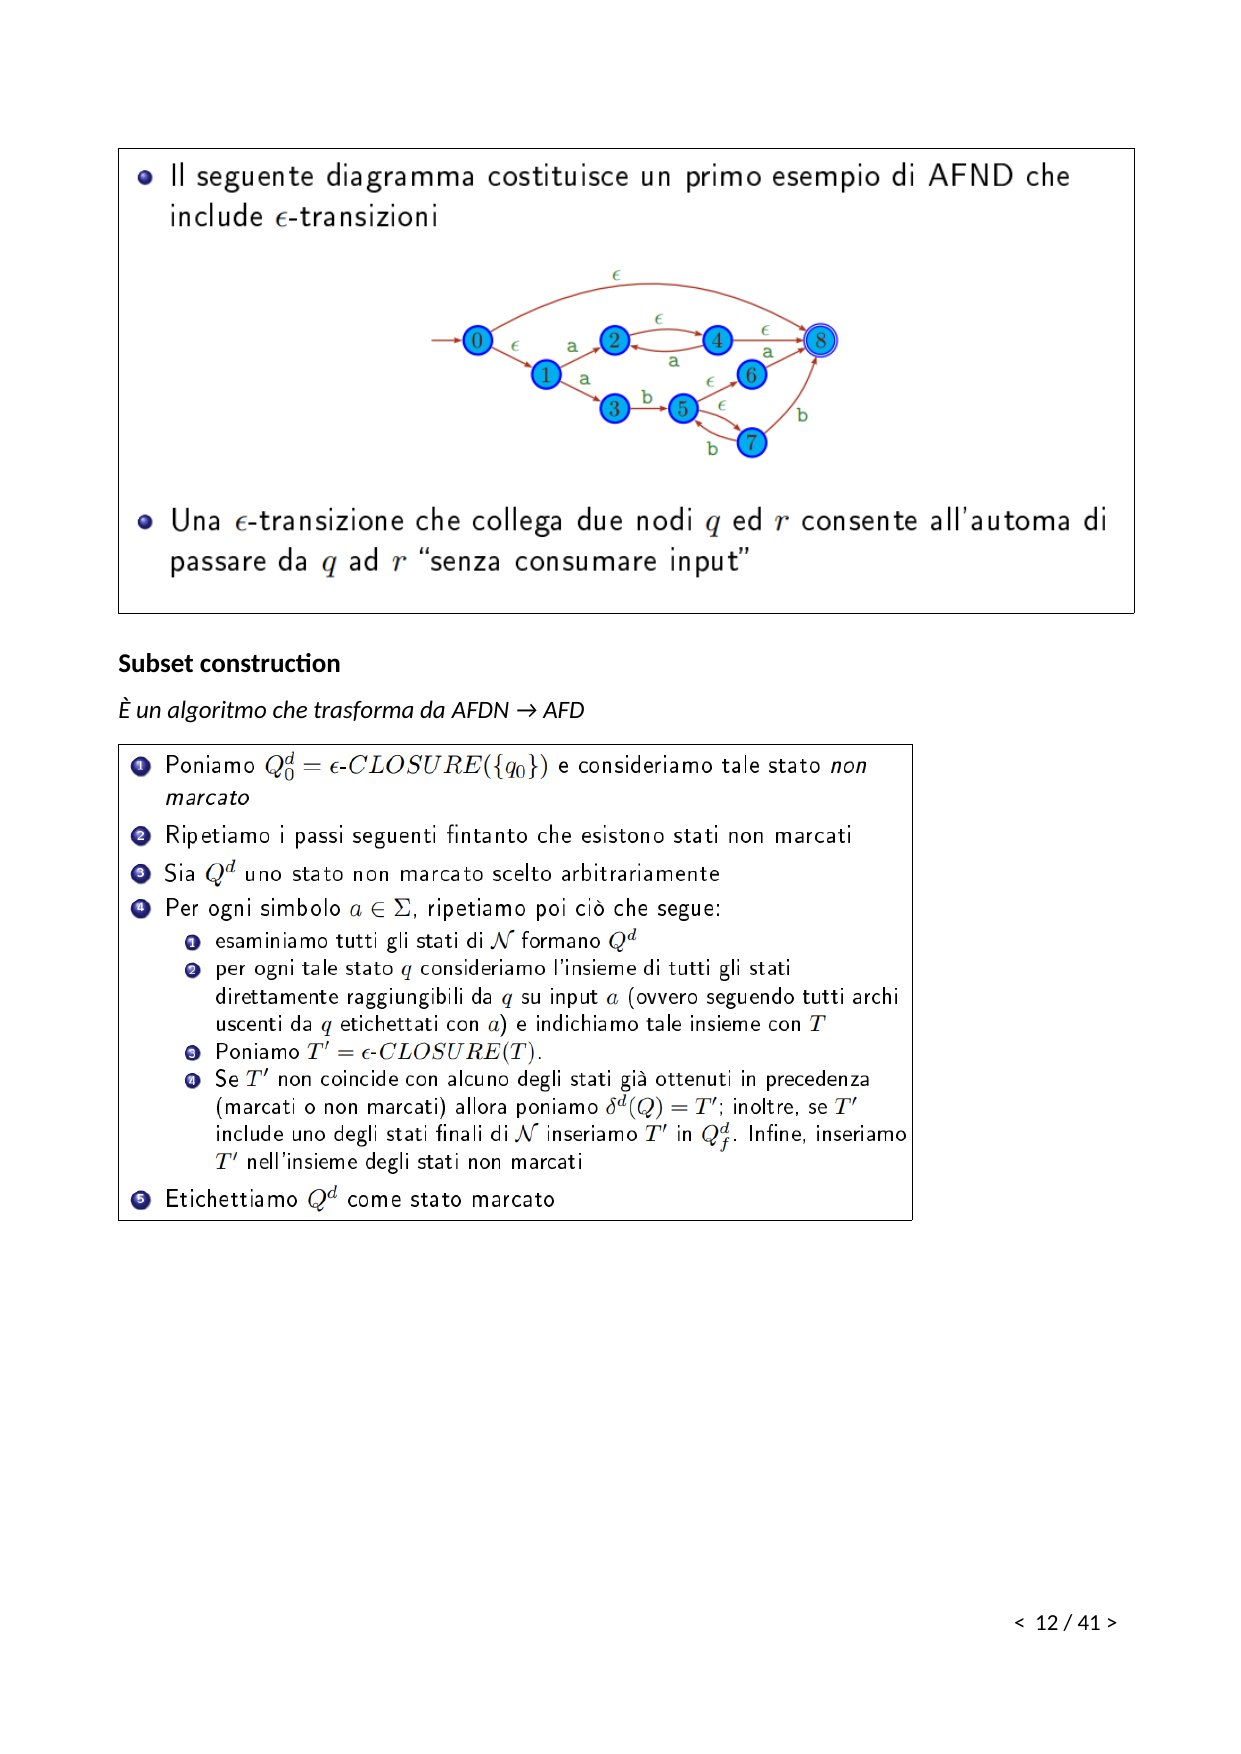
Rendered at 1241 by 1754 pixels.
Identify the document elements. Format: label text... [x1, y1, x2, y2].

text È un algoritmo che trasforma da AFDN → AFD [118, 694, 1122, 725]
picture [121, 150, 1132, 610]
subtitle Subset construction [118, 646, 1122, 679]
picture [121, 746, 909, 1217]
